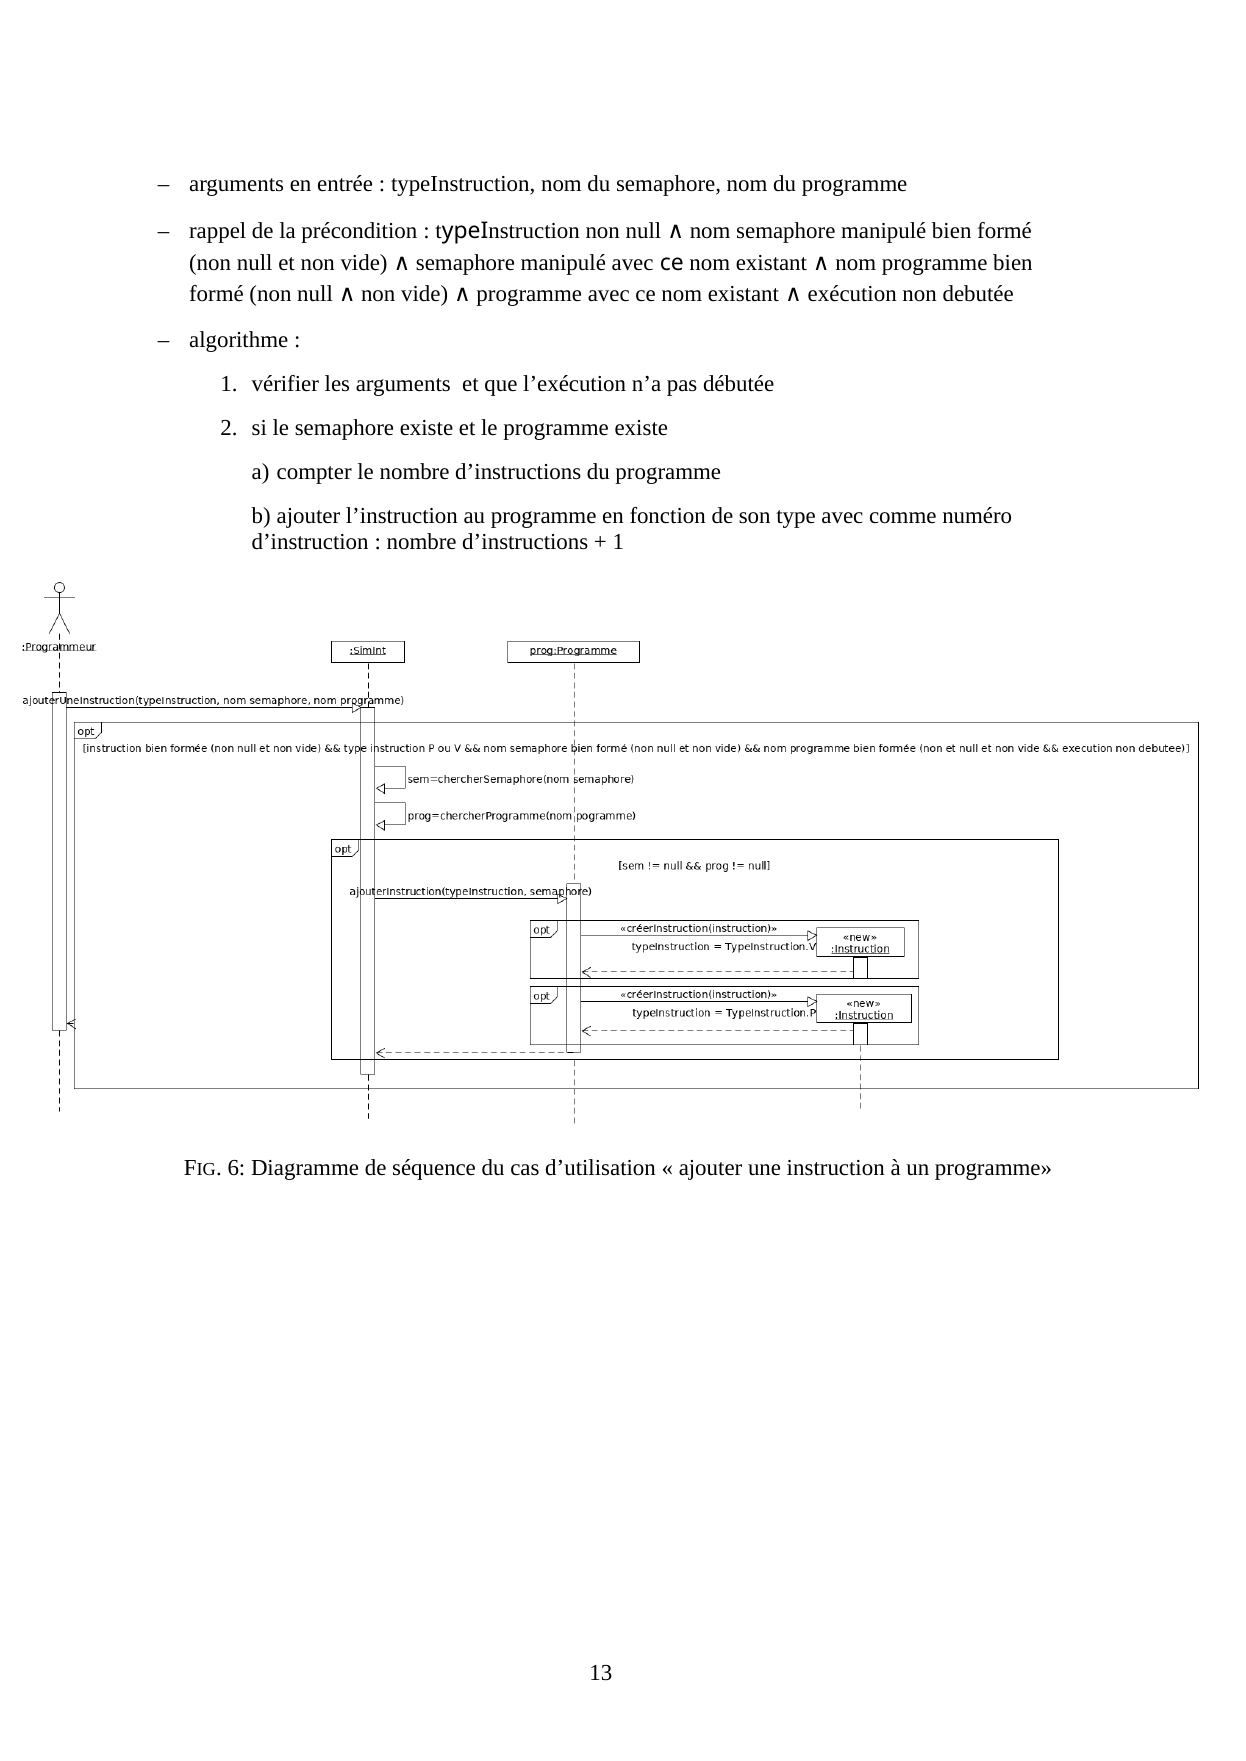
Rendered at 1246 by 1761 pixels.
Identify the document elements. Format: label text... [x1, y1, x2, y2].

list – rappel de la précondition : typeInstruction non null ∧ nom semaphore manipulé bien formé (non null et non vide) ∧ semaphore manipulé avec ce nom existant ∧ nom programme bien formé (non null ∧ non vide) ∧ programme avec ce nom existant ∧ exécution non debutée [158, 214, 1075, 308]
list 1. vérifier les arguments et que l’exécution n’a pas débutée [220, 370, 1075, 396]
picture [0, 567, 1213, 1155]
list – algorithme : [158, 326, 1075, 352]
list 2. si le semaphore existe et le programme existe [220, 414, 1075, 440]
list – arguments en entrée : typeInstruction, nom du semaphore, nom du programme [158, 170, 1075, 197]
list b) ajouter l’instruction au programme en fonction de son type avec comme numéro d’instruction : nombre d’instructions + 1 [220, 502, 1075, 555]
text Fig. 6: Diagramme de séquence du cas d’utilisation « ajouter une instruction à un programme» [126, 1155, 1075, 1181]
list a) compter le nombre d’instructions du programme [220, 458, 1075, 484]
